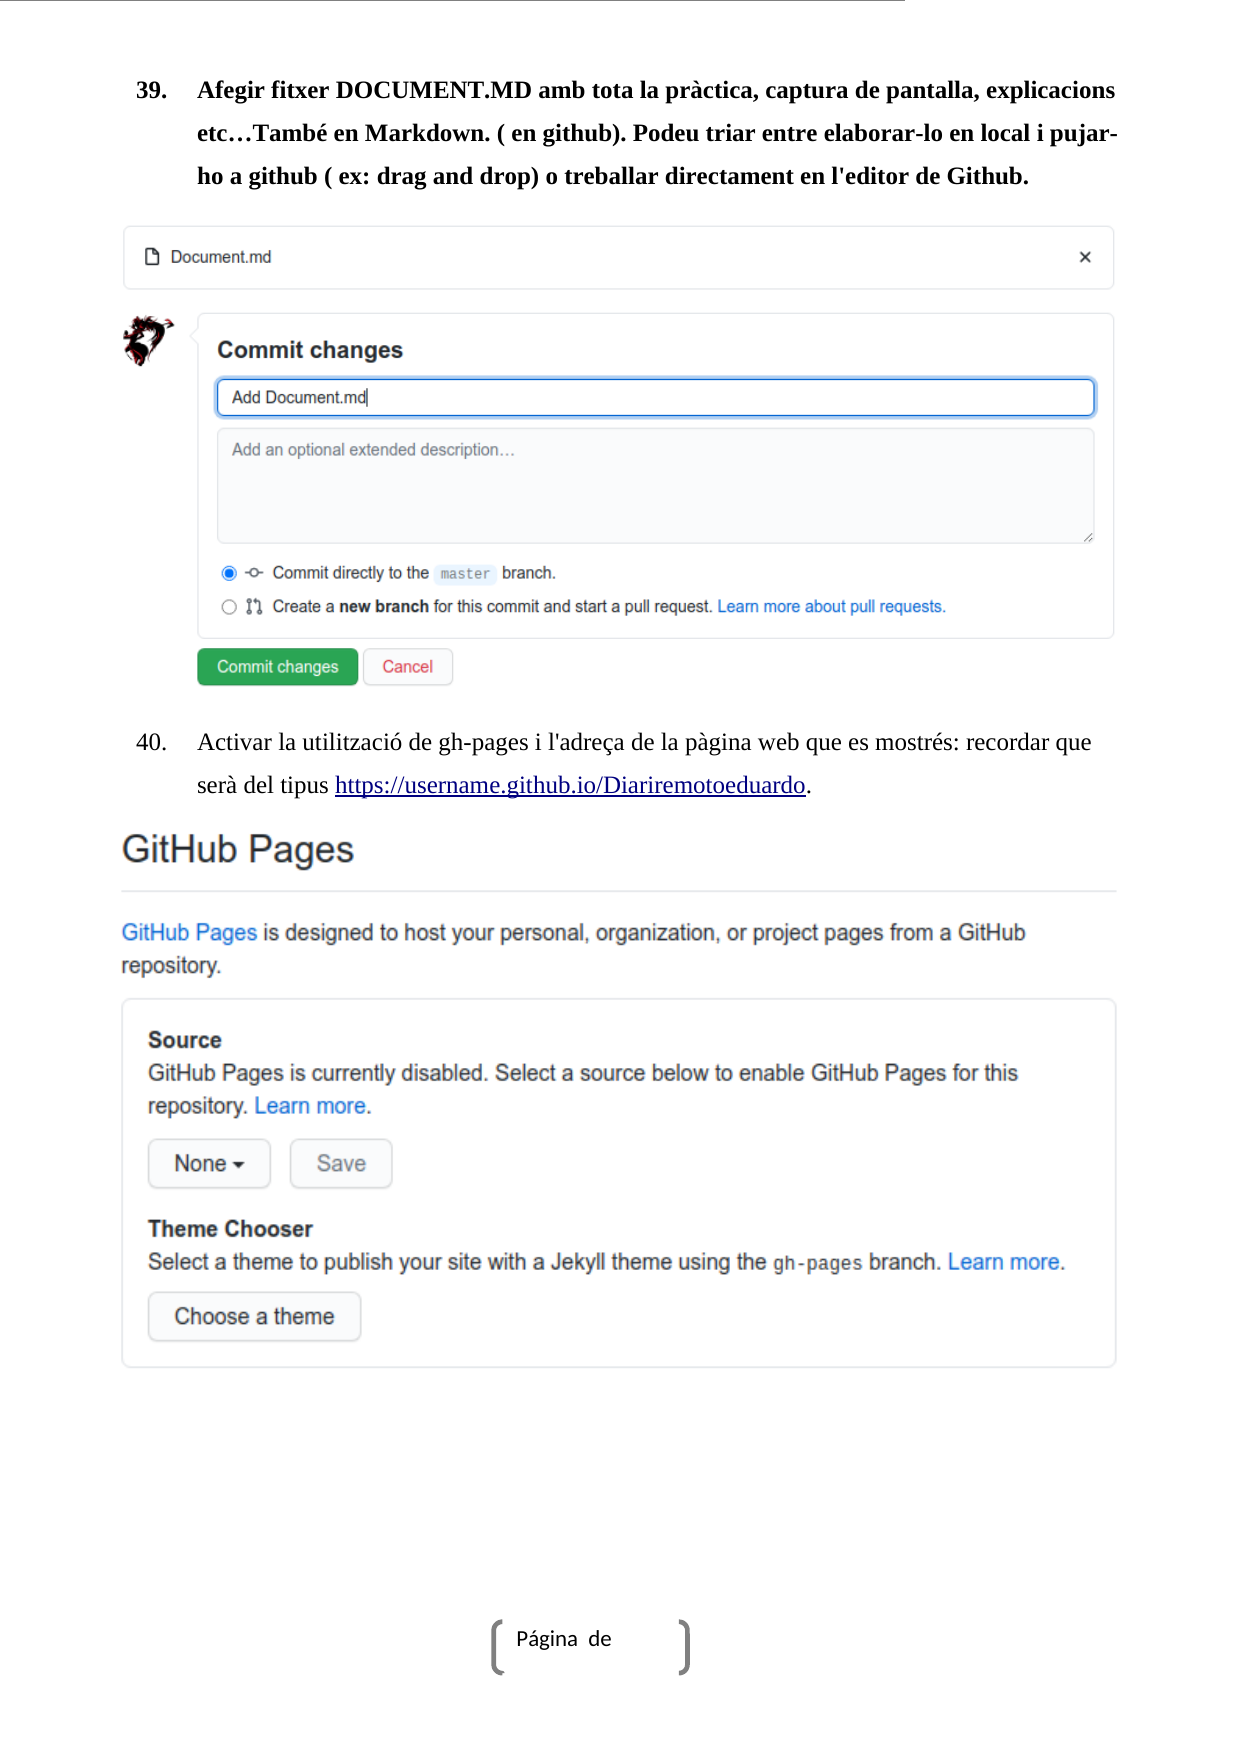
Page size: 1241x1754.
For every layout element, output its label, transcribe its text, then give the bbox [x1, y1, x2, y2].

list Activar la utilització de gh-pages i l'adreça de la pàgina web que es mostrés: recordar que serà del tipus https://username.github.io/Diariremotoeduardo. [136, 727, 1134, 799]
picture [106, 213, 1134, 704]
picture [106, 822, 1134, 1387]
list Afegir fitxer DOCUMENT.MD amb tota la pràctica, captura de pantalla, explicacions etc…També en Markdown. ( en github). Podeu triar entre elaborar-lo en local i pujar-ho a github ( ex: drag and drop) o treballar directament en l'editor de Github. [136, 75, 1134, 190]
